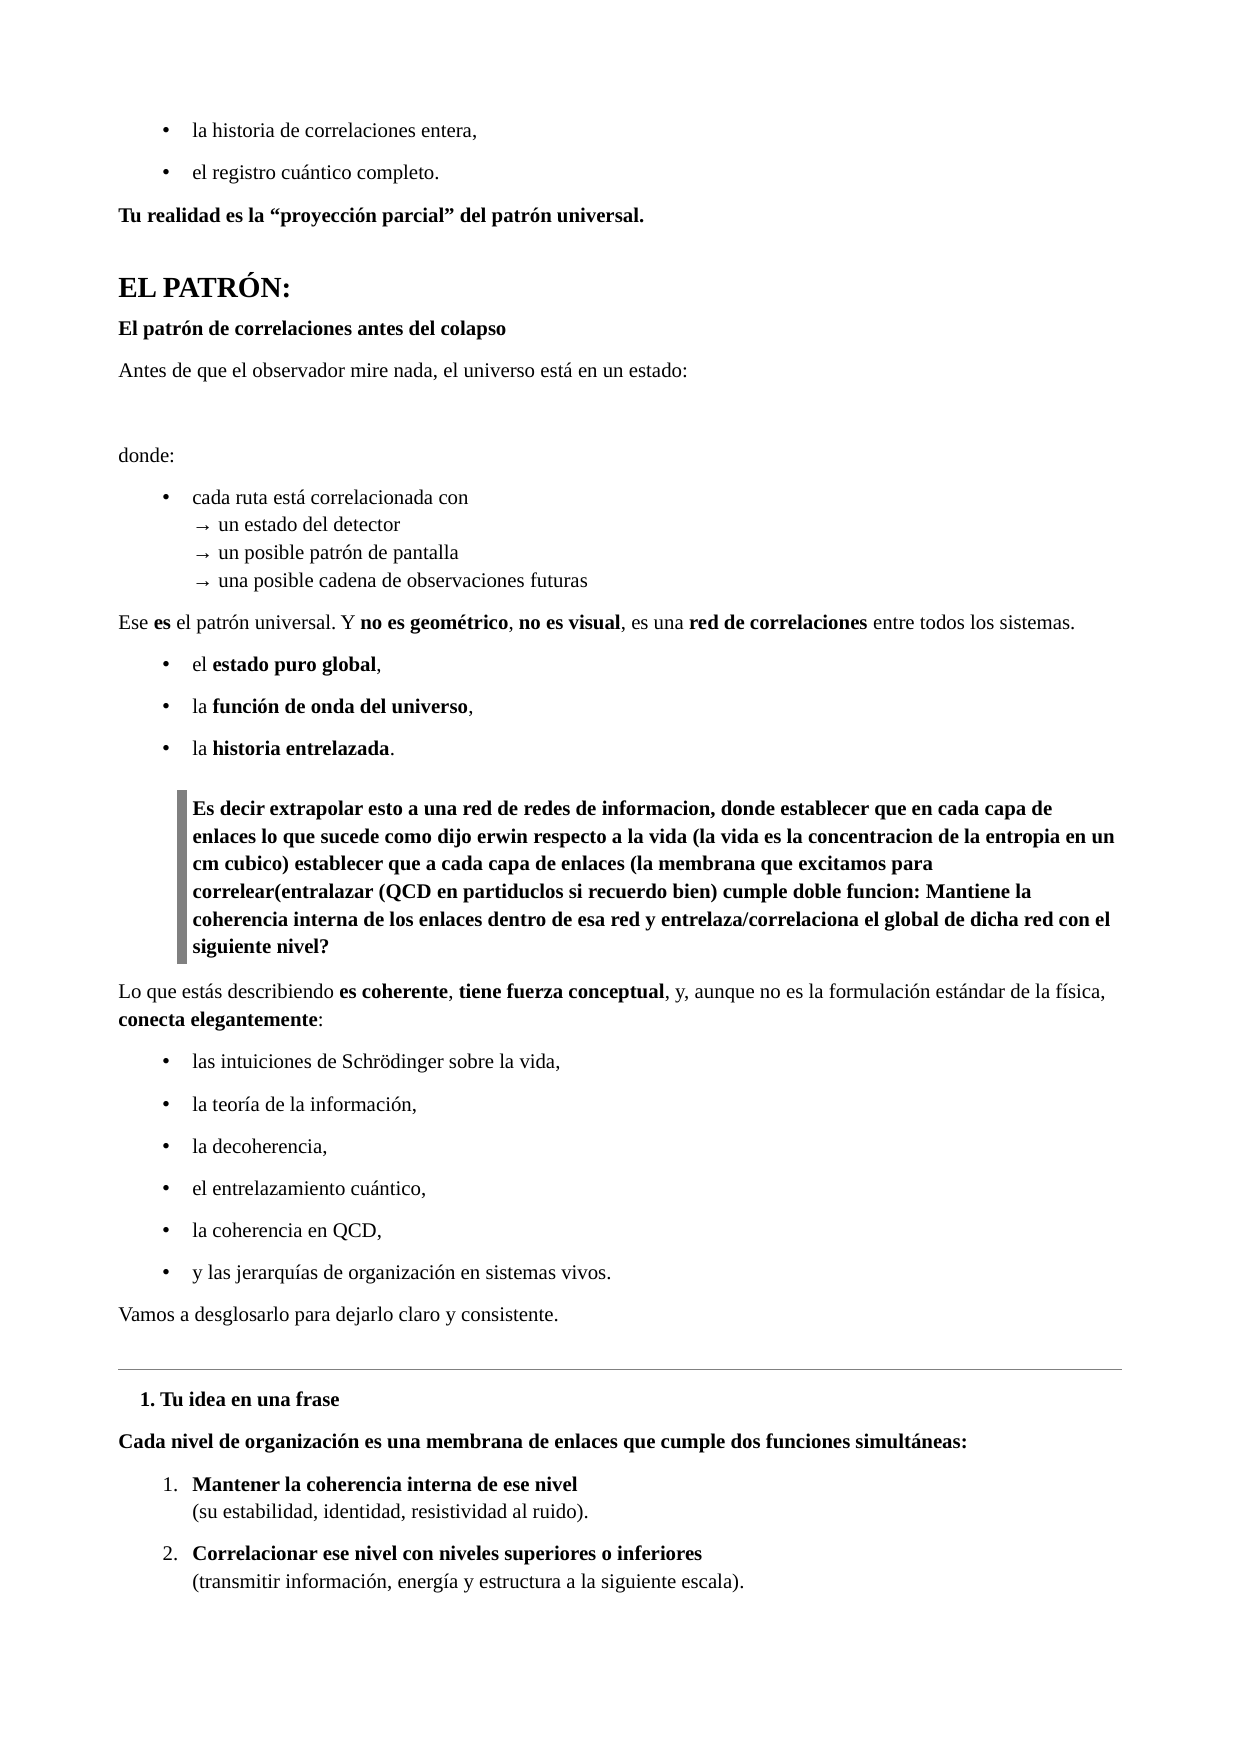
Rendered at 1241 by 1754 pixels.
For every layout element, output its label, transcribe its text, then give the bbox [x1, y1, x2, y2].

list y las jerarquías de organización en sistemas vivos. [162, 1260, 1122, 1284]
text Antes de que el observador mire nada, el universo está en un estado: [118, 358, 1122, 382]
text donde: [118, 442, 1122, 467]
list la coherencia en QCD, [162, 1218, 1122, 1242]
list cada ruta está correlacionada con → un estado del detector → un posible patrón de pantalla → una posible cadena de observaciones futuras [162, 485, 1122, 592]
list el estado puro global, [162, 652, 1122, 676]
subtitle El patrón de correlaciones antes del colapso [118, 316, 1122, 340]
text Cada nivel de organización es una membrana de enlaces que cumple dos funciones simultáneas: [118, 1429, 1122, 1453]
list la teoría de la información, [162, 1091, 1122, 1116]
list Mantener la coherencia interna de ese nivel (su estabilidad, identidad, resistividad al ruido). [162, 1472, 1122, 1523]
text Es decir extrapolar esto a una red de redes de informacion, donde establecer que en cada capa de enlaces lo que sucede como dijo erwin respecto a la vida (la vida es la concentracion de la entropia en un cm cubico) establecer que a cada capa de enlaces (la membrana que excitamos para correlear(entralazar (QCD en partiduclos si recuerdo bien) cumple doble funcion: Mantiene la coherencia interna de los enlaces dentro de esa red y entrelaza/correlaciona el global de dicha red con el siguiente nivel? [187, 790, 1122, 964]
text ∣A⟩∣DA​⟩∣PantallaA​⟩+∣B⟩∣DB​⟩∣PantallaB​⟩ [118, 400, 1122, 424]
list la decoherencia, [162, 1134, 1122, 1158]
subtitle EL PATRÓN: [118, 270, 1122, 303]
list las intuiciones de Schrödinger sobre la vida, [162, 1049, 1122, 1073]
list la historia de correlaciones entera, [162, 118, 1122, 142]
text Tu realidad es la “proyección parcial” del patrón universal. [118, 202, 1122, 227]
text Vamos a desglosarlo para dejarlo claro y consistente. [118, 1302, 1122, 1326]
list la historia entrelazada. [162, 736, 1122, 760]
list el registro cuántico completo. [162, 160, 1122, 184]
list la función de onda del universo, [162, 694, 1122, 718]
subtitle 🔵 1. Tu idea en una frase [118, 1387, 1122, 1411]
list el entrelazamiento cuántico, [162, 1176, 1122, 1200]
list Correlacionar ese nivel con niveles superiores o inferiores (transmitir información, energía y estructura a la siguiente escala). [162, 1541, 1122, 1593]
text Lo que estás describiendo es coherente, tiene fuerza conceptual, y, aunque no es la formulación estándar de la física, conecta elegantemente: [118, 979, 1122, 1031]
text Ese es el patrón universal. Y no es geométrico, no es visual, es una red de correlaciones entre todos los sistemas. [118, 610, 1122, 634]
